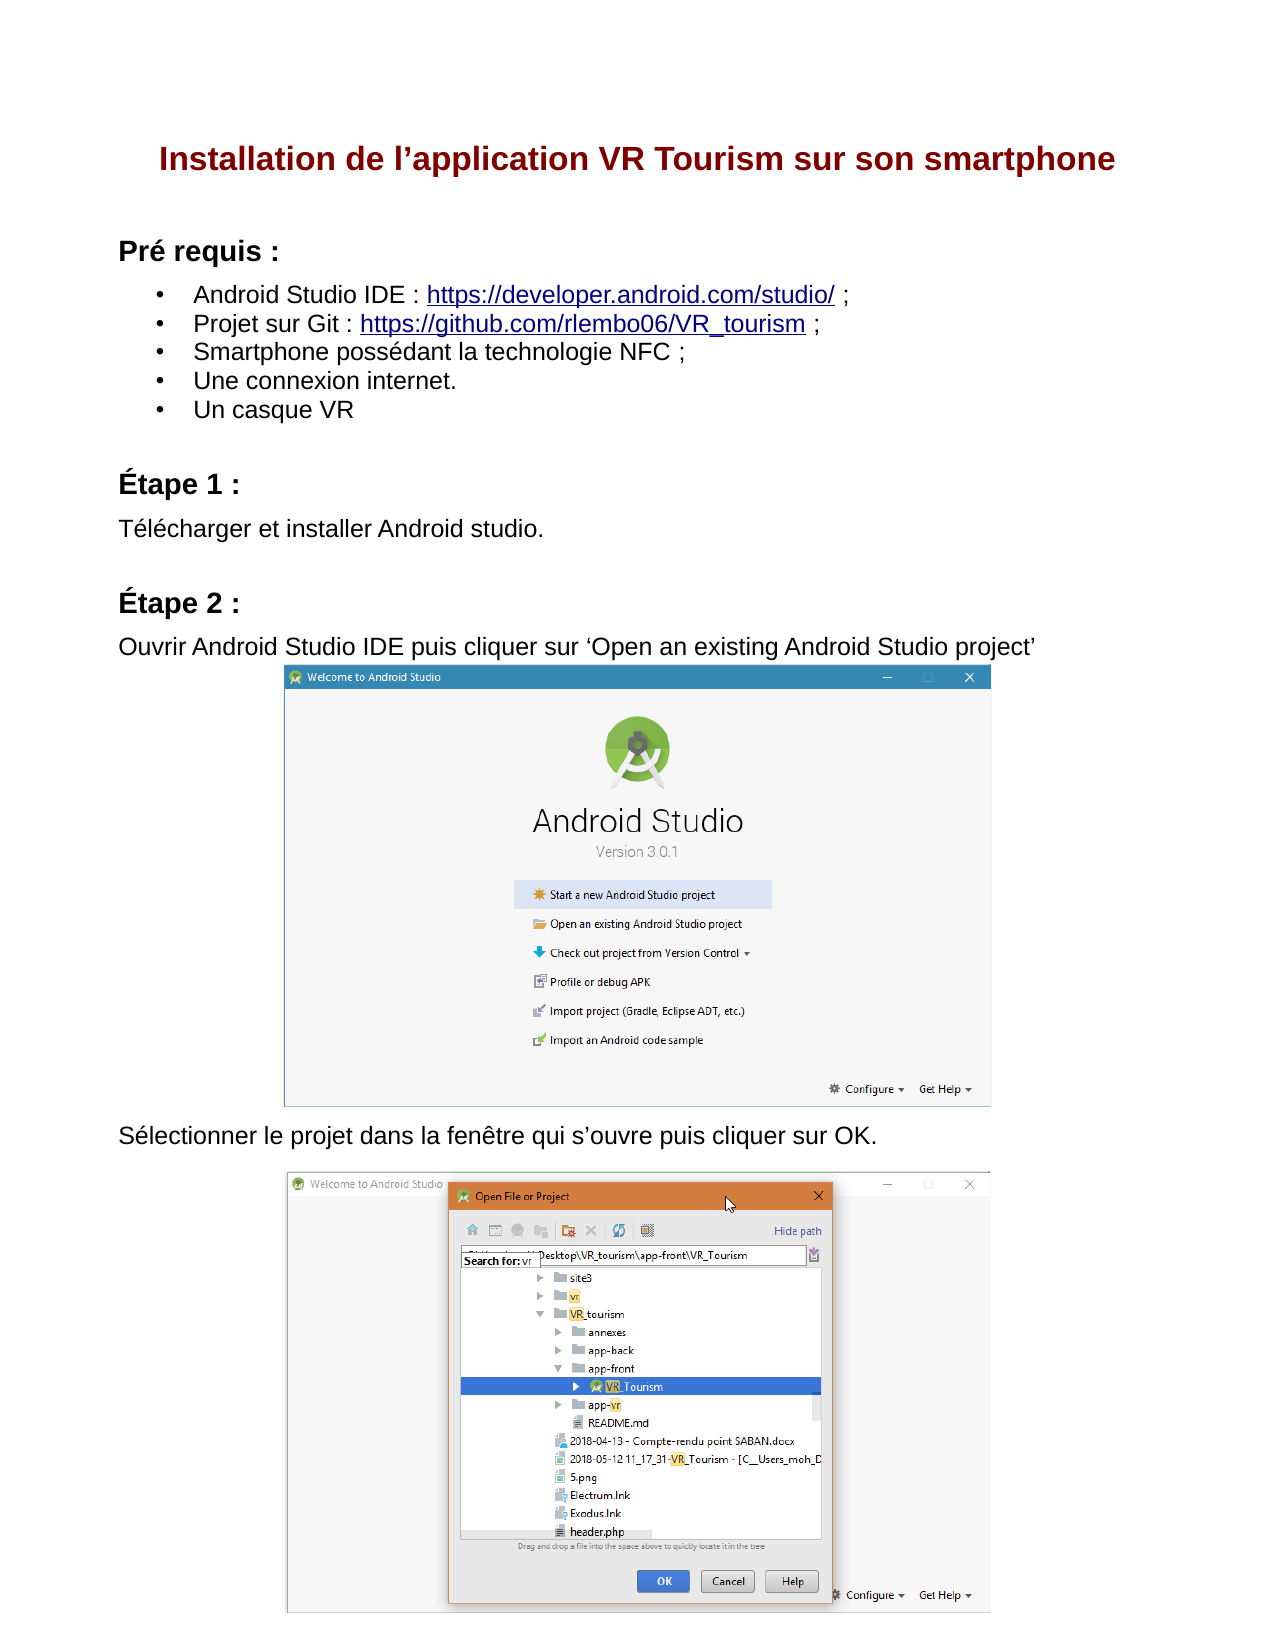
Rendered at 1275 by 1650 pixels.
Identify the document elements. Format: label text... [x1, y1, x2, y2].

subtitle Étape 2 : [118, 586, 1157, 619]
picture [283, 664, 992, 1107]
list Une connexion internet. [156, 366, 1157, 395]
subtitle Étape 1 : [118, 467, 1157, 501]
text Sélectionner le projet dans la fenêtre qui s’ouvre puis cliquer sur OK. [118, 1121, 1157, 1149]
text Télécharger et installer Android studio. [118, 513, 1157, 542]
subtitle Installation de l’application VR Tourism sur son smartphone [118, 139, 1157, 178]
list Projet sur Git : https://github.com/rlembo06/VR_tourism ; [156, 308, 1157, 337]
text Ouvrir Android Studio IDE puis cliquer sur ‘Open an existing Android Studio project’ [118, 632, 1157, 661]
list Un casque VR [156, 395, 1157, 424]
list Android Studio IDE : https://developer.android.com/studio/ ; [156, 280, 1157, 308]
picture [285, 1171, 990, 1613]
list Smartphone possédant la technologie NFC ; [156, 337, 1157, 366]
subtitle Pré requis : [118, 233, 1157, 267]
